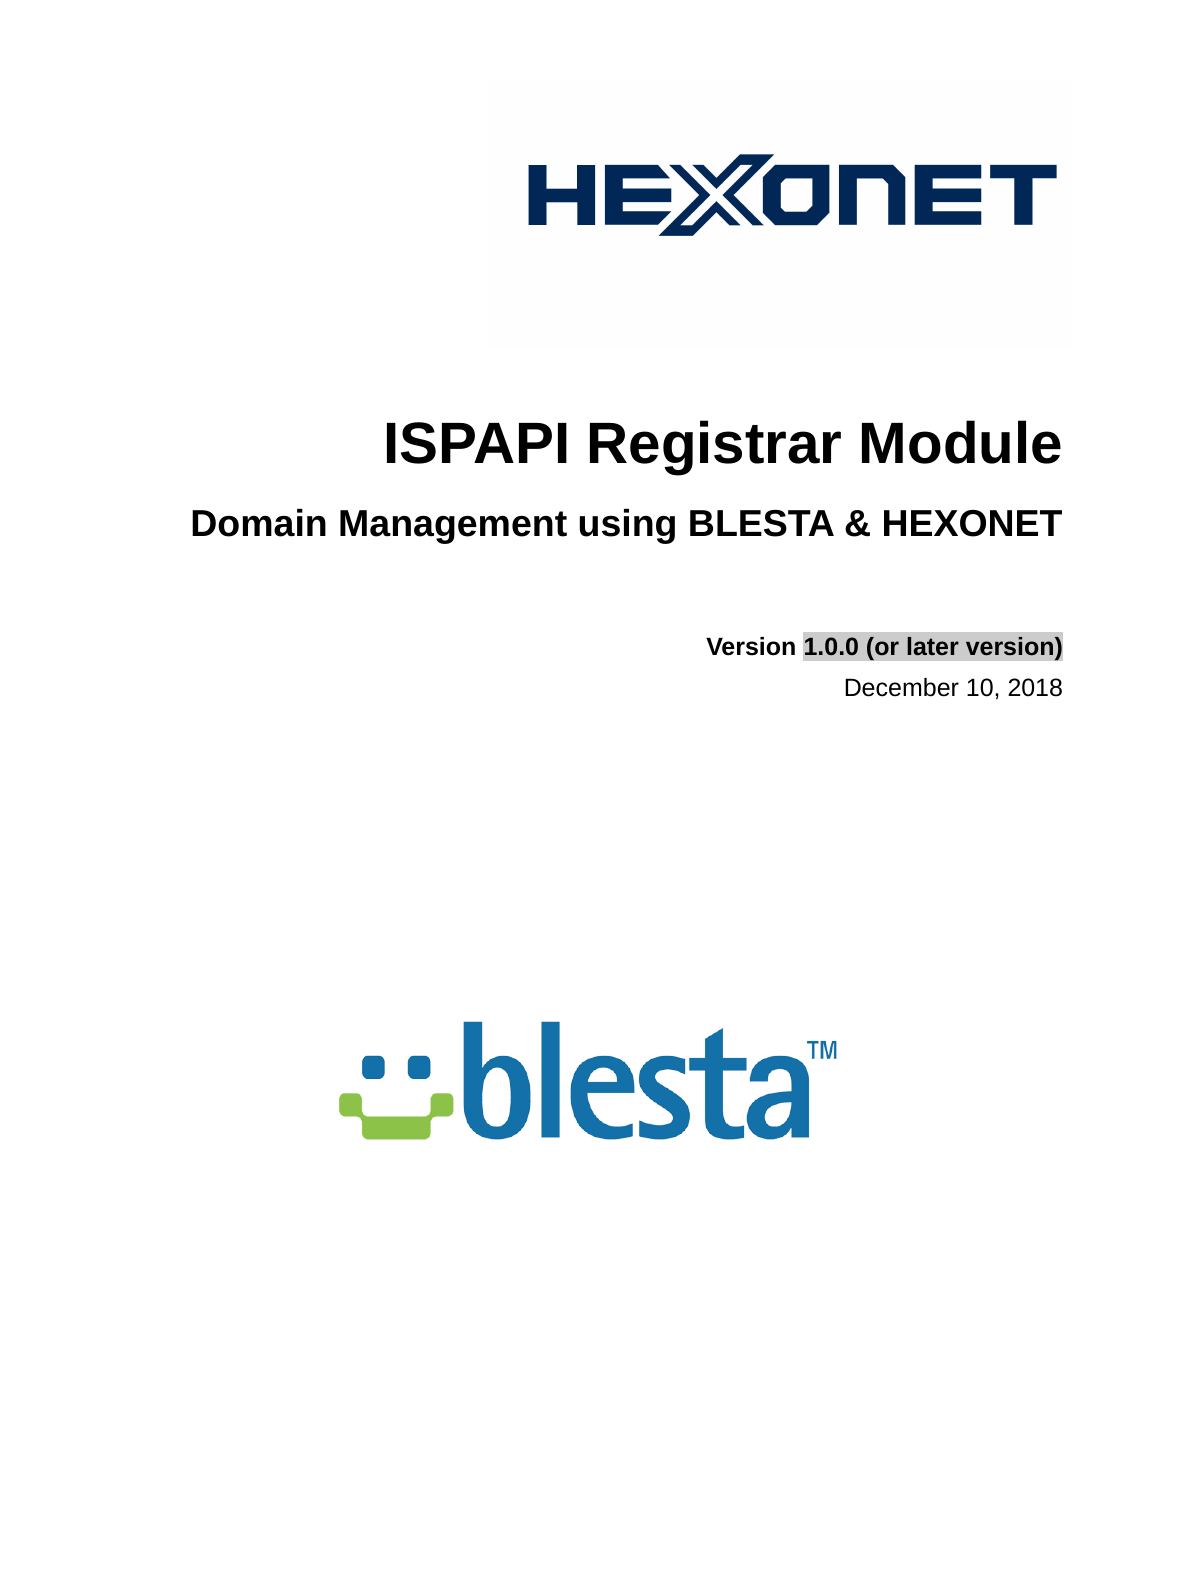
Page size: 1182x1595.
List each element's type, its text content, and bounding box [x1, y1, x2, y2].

text Version 1.0.0 (or later version) [118, 632, 1063, 661]
title ISPAPI Registrar Module [118, 409, 1063, 476]
picture [486, 82, 1072, 347]
picture [317, 997, 864, 1173]
text December 10, 2018 [118, 673, 1063, 702]
subtitle Domain Management using BLESTA & HEXONET [118, 501, 1063, 544]
